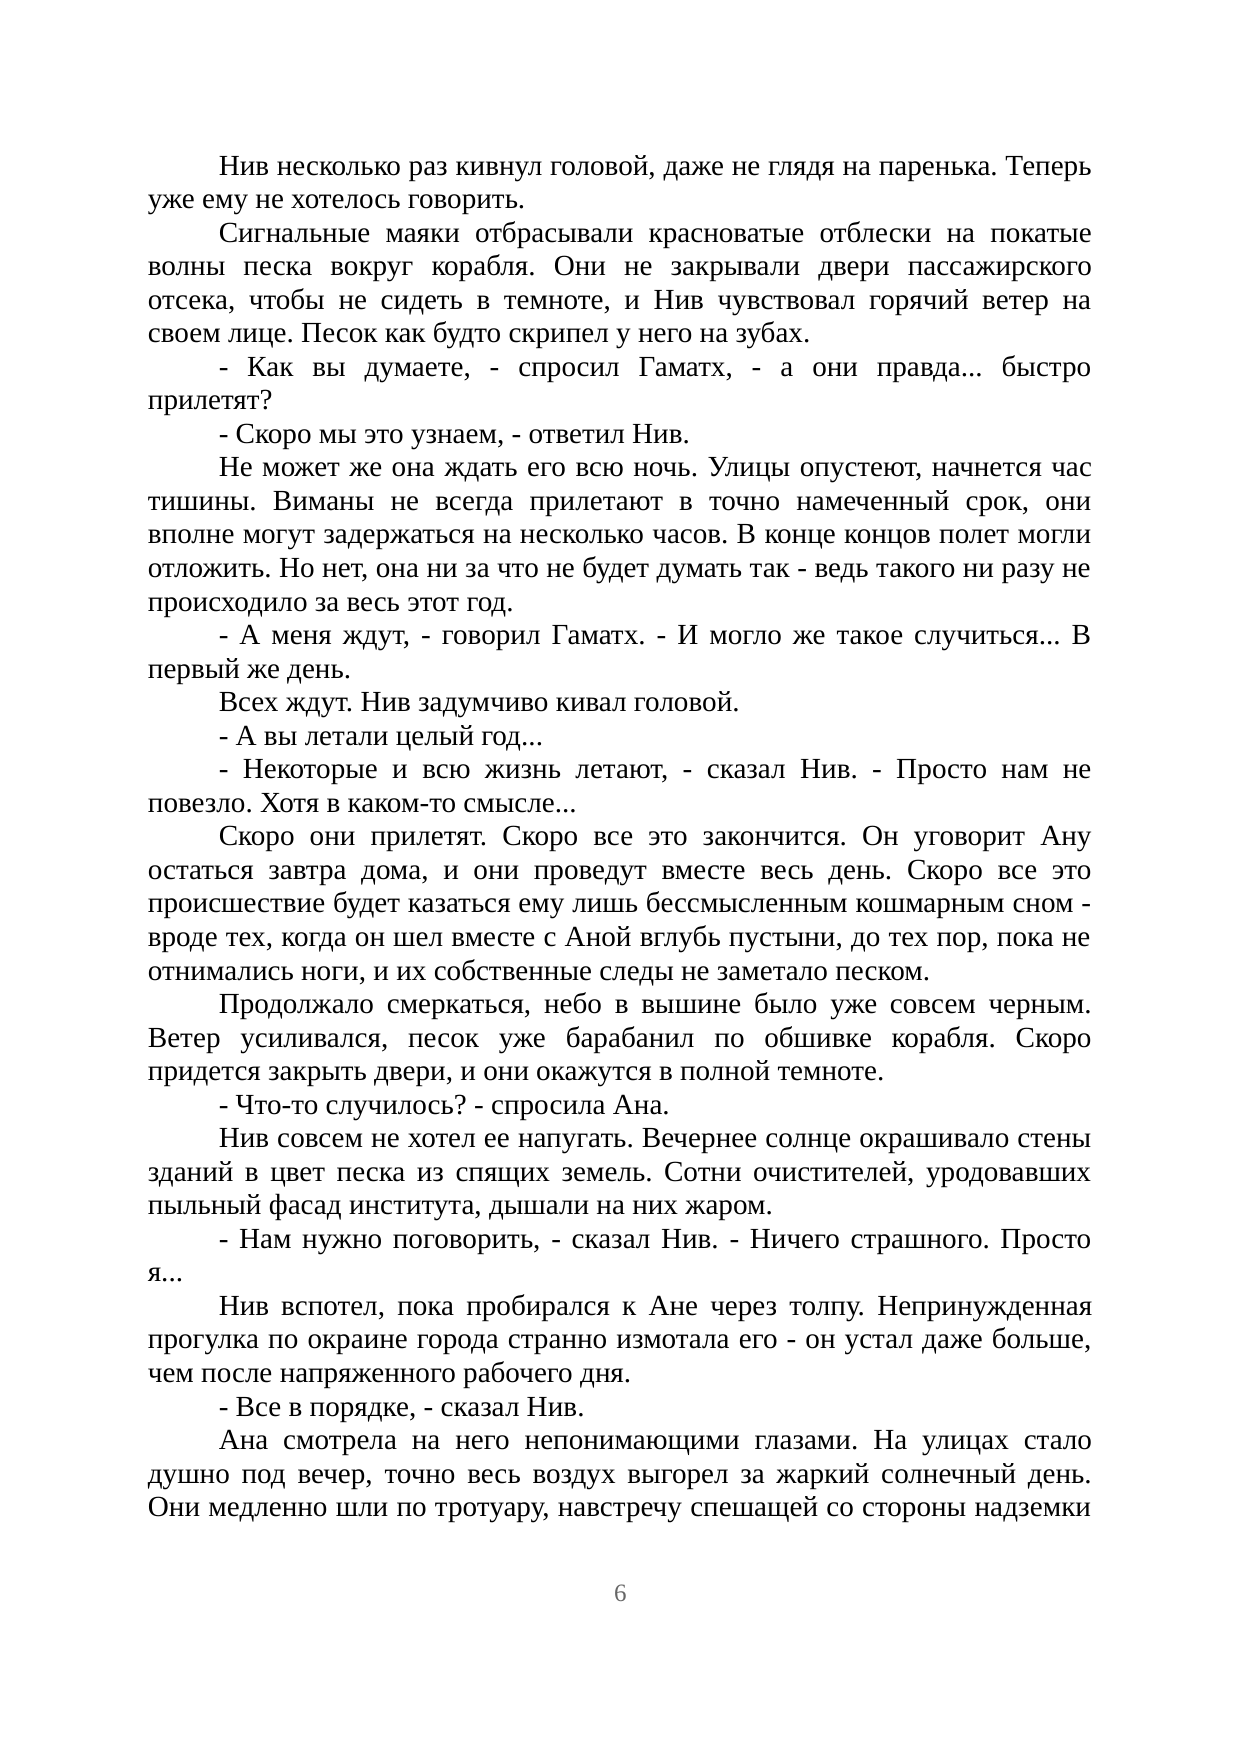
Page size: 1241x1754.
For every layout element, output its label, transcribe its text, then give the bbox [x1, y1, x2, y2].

text - Скоро мы это узнаем, - ответил Нив. [148, 416, 1093, 449]
text Не может же она ждать его всю ночь. Улицы опустеют, начнется час тишины. Виманы не всегда прилетают в точно намеченный срок, они вполне могут задержаться на несколько часов. В конце концов полет могли отложить. Но нет, она ни за что не будет думать так - ведь такого ни разу не происходило за весь этот год. [148, 449, 1093, 617]
text Скоро они прилетят. Скоро все это закончится. Он уговорит Ану остаться завтра дома, и они проведут вместе весь день. Скоро все это происшествие будет казаться ему лишь бессмысленным кошмарным сном - вроде тех, когда он шел вместе с Аной вглубь пустыни, до тех пор, пока не отнимались ноги, и их собственные следы не заметало песком. [148, 818, 1093, 986]
text Всех ждут. Нив задумчиво кивал головой. [148, 684, 1093, 718]
text - Как вы думаете, - спросил Гаматх, - а они правда... быстро прилетят? [148, 349, 1093, 416]
text Нив совсем не хотел ее напугать. Вечернее солнце окрашивало стены зданий в цвет песка из спящих земель. Сотни очистителей, уродовавших пыльный фасад института, дышали на них жаром. [148, 1120, 1093, 1221]
text - Некоторые и всю жизнь летают, - сказал Нив. - Просто нам не повезло. Хотя в каком-то смысле... [148, 751, 1093, 818]
text Сигнальные маяки отбрасывали красноватые отблески на покатые волны песка вокруг корабля. Они не закрывали двери пассажирского отсека, чтобы не сидеть в темноте, и Нив чувствовал горячий ветер на своем лице. Песок как будто скрипел у него на зубах. [148, 215, 1093, 349]
text Ана смотрела на него непонимающими глазами. На улицах стало душно под вечер, точно весь воздух выгорел за жаркий солнечный день. Они медленно шли по тротуару, навстречу спешащей со стороны надземки [148, 1422, 1093, 1523]
text - Что-то случилось? - спросила Ана. [148, 1087, 1093, 1120]
text - А меня ждут, - говорил Гаматх. - И могло же такое случиться... В первый же день. [148, 617, 1093, 684]
text Нив несколько раз кивнул головой, даже не глядя на паренька. Теперь уже ему не хотелось говорить. [148, 148, 1093, 215]
text - А вы летали целый год... [148, 718, 1093, 751]
text Нив вспотел, пока пробирался к Ане через толпу. Непринужденная прогулка по окраине города странно измотала его - он устал даже больше, чем после напряженного рабочего дня. [148, 1288, 1093, 1389]
text Продолжало смеркаться, небо в вышине было уже совсем черным. Ветер усиливался, песок уже барабанил по обшивке корабля. Скоро придется закрыть двери, и они окажутся в полной темноте. [148, 986, 1093, 1087]
text - Все в порядке, - сказал Нив. [148, 1389, 1093, 1422]
text - Нам нужно поговорить, - сказал Нив. - Ничего страшного. Просто я... [148, 1221, 1093, 1288]
